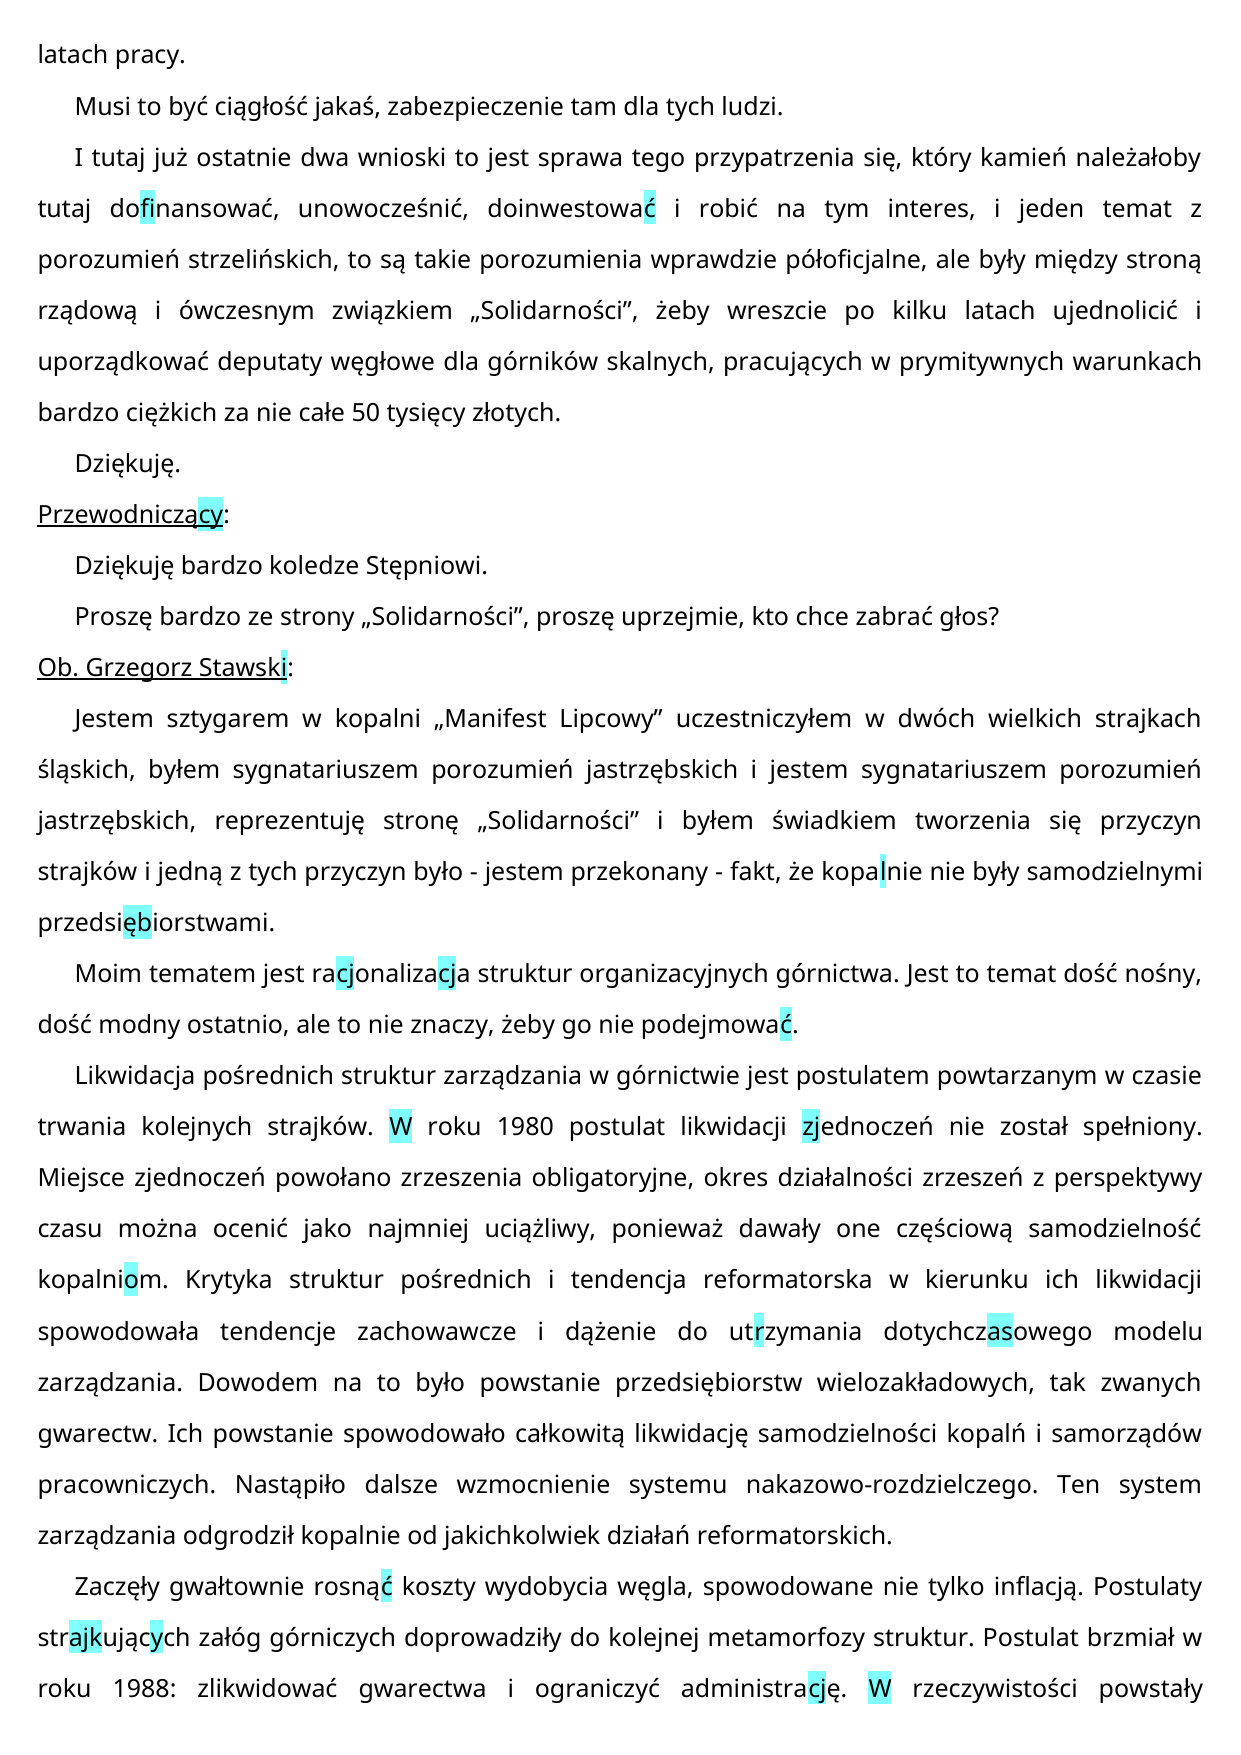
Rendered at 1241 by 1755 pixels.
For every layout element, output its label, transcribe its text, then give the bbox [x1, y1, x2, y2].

text Likwidacja pośrednich struktur zarządzania w górnictwie jest postulatem powtarzanym w czasie trwania kolejnych strajków. W roku 1980 postulat likwidacji zjednoczeń nie został spełniony. Miejsce zjednoczeń powołano zrzeszenia obligatoryjne, okres działalności zrzeszeń z perspektywy czasu można ocenić jako najmniej uciążliwy, ponieważ dawały one częściową samodzielność kopalniom. Krytyka struktur pośrednich i tendencja reformatorska w kierunku ich likwidacji spowodowała tendencje zachowawcze i dążenie do utrzymania dotychczasowego modelu zarządzania. Dowodem na to było powstanie przedsiębiorstw wielozakładowych, tak zwanych gwarectw. Ich powstanie spowodowało całkowitą likwidację samodzielności kopalń i samorządów pracowniczych. Nastąpiło dalsze wzmocnienie systemu nakazowo-rozdzielczego. Ten system zarządzania odgrodził kopalnie od jakichkolwiek działań reformatorskich. [37, 1058, 1203, 1551]
text Jestem sztygarem w kopalni „Manifest Lipcowy” uczestniczyłem w dwóch wielkich strajkach śląskich, byłem sygnatariuszem porozumień jastrzębskich i jestem sygnatariuszem porozumień jastrzębskich, reprezentuję stronę „Solidarności” i byłem świadkiem tworzenia się przyczyn strajków i jedną z tych przyczyn było - jestem przekonany - fakt, że kopalnie nie były samodzielnymi przedsiębiorstwami. [37, 701, 1203, 939]
text Przewodniczący: [37, 497, 1203, 531]
text Moim tematem jest racjonalizacja struktur organizacyjnych górnictwa. Jest to temat dość nośny, dość modny ostatnio, ale to nie znaczy, żeby go nie podejmować. [37, 956, 1203, 1041]
text Dziękuję bardzo koledze Stępniowi. [37, 548, 1203, 582]
text Proszę bardzo ze strony „Solidarności”, proszę uprzejmie, kto chce zabrać głos? [37, 599, 1203, 633]
text Dziękuję. [37, 446, 1203, 479]
text Zaczęły gwałtownie rosnąć koszty wydobycia węgla, spowodowane nie tylko inflacją. Postulaty strajkujących załóg górniczych doprowadziły do kolejnej metamorfozy struktur. Postulat brzmiał w roku 1988: zlikwidować gwarectwa i ograniczyć administrację. W rzeczywistości powstały [37, 1568, 1203, 1704]
text Ob. Grzegorz Stawski: [37, 650, 1203, 684]
text latach pracy. [37, 37, 1203, 71]
text I tutaj już ostatnie dwa wnioski to jest sprawa tego przypatrzenia się, który kamień należałoby tutaj dofinansować, unowocześnić, doinwestować i robić na tym interes, i jeden temat z porozumień strzelińskich, to są takie porozumienia wprawdzie półoficjalne, ale były między stroną rządową i ówczesnym związkiem „Solidarności”, żeby wreszcie po kilku latach ujednolicić i uporządkować deputaty węgłowe dla górników skalnych, pracujących w prymitywnych warunkach bardzo ciężkich za nie całe 50 tysięcy złotych. [37, 139, 1203, 428]
text Musi to być ciągłość jakaś, zabezpieczenie tam dla tych ludzi. [37, 88, 1203, 122]
